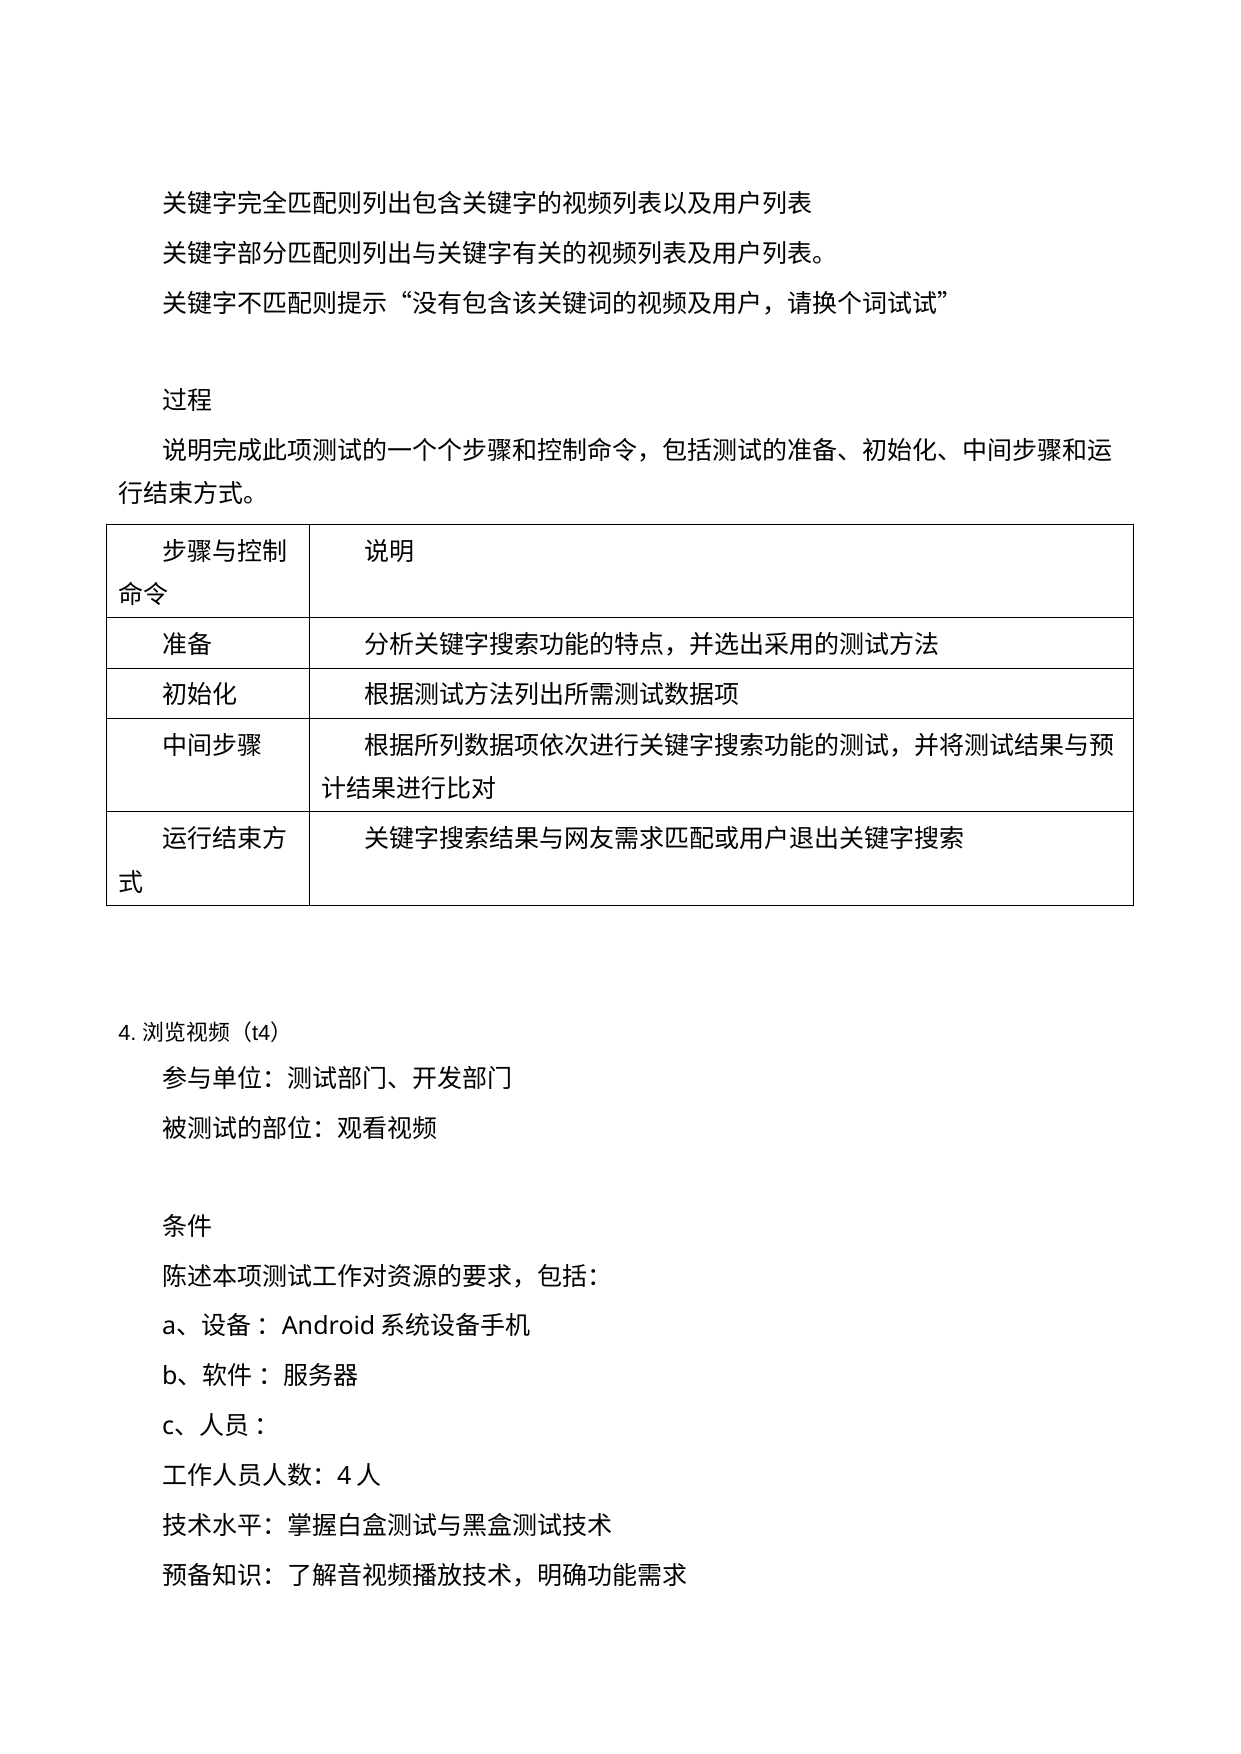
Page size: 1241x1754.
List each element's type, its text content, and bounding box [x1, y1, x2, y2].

table_cell 准备 [107, 618, 309, 667]
table_cell 根据所列数据项依次进行关键字搜索功能的测试，并将测试结果与预计结果进行比对 [310, 719, 1133, 811]
table_cell 根据测试方法列出所需测试数据项 [310, 669, 1133, 718]
text 技术水平：掌握白盒测试与黑盒测试技术 [118, 1505, 1122, 1542]
text 被测试的部位：观看视频 [118, 1109, 1122, 1145]
text a、设备 ：Android系统设备手机 [118, 1306, 1122, 1342]
text 关键字完全匹配则列出包含关键字的视频列表以及用户列表 [118, 183, 1122, 219]
table_cell 分析关键字搜索功能的特点，并选出采用的测试方法 [310, 618, 1133, 667]
table_header 说明 [310, 525, 1133, 617]
text 关键字部分匹配则列出与关键字有关的视频列表及用户列表。 [118, 233, 1122, 269]
text 工作人员人数：4人 [118, 1456, 1122, 1492]
subtitle 浏览视频（t4） [118, 1014, 1122, 1046]
text 过程 [118, 380, 1122, 417]
text 参与单位：测试部门、开发部门 [118, 1059, 1122, 1095]
table_cell 中间步骤 [107, 719, 309, 811]
text 陈述本项测试工作对资源的要求，包括： [118, 1256, 1122, 1292]
text 关键字不匹配则提示“没有包含该关键词的视频及用户，请换个词试试” [118, 283, 1122, 319]
table_header 步骤与控制命令 [107, 525, 309, 617]
text 条件 [118, 1206, 1122, 1242]
text 说明完成此项测试的一个个步骤和控制命令，包括测试的准备、初始化、中间步骤和运行结束方式。 [118, 430, 1122, 510]
text 预备知识：了解音视频播放技术，明确功能需求 [118, 1555, 1122, 1592]
text b、软件 ：服务器 [118, 1356, 1122, 1392]
table_cell 运行结束方式 [107, 812, 309, 905]
text c、人员 ： [118, 1406, 1122, 1442]
table_cell 初始化 [107, 669, 309, 718]
table_cell 关键字搜索结果与网友需求匹配或用户退出关键字搜索 [310, 812, 1133, 905]
